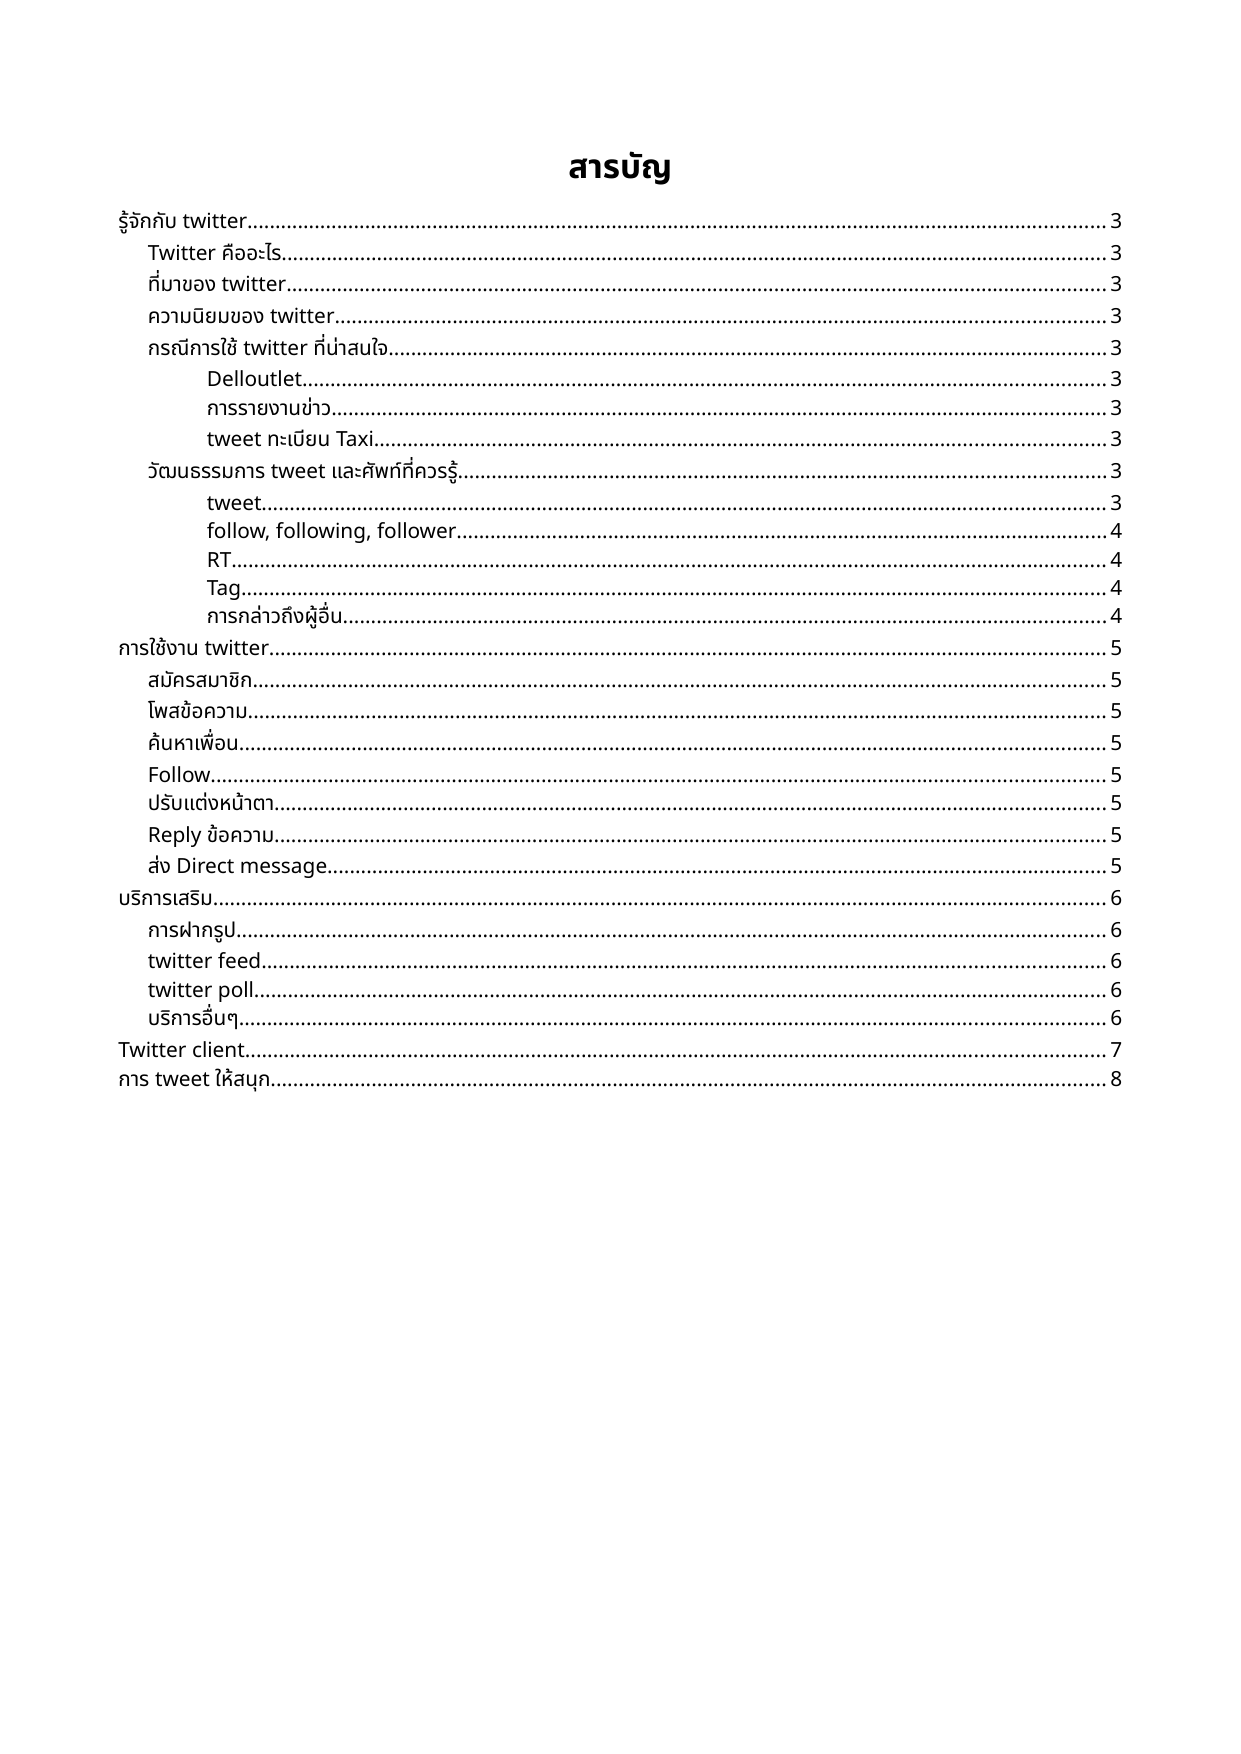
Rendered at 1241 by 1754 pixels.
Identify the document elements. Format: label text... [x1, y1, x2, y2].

text Tag 4 [207, 573, 1122, 602]
text ที่มาของ twitter 3 [148, 269, 1122, 301]
text บริการอื่นๆ 6 [148, 1003, 1122, 1035]
text ค้นหาเพื่อน 5 [148, 728, 1122, 760]
text รู้จักกับ twitter 3 [118, 206, 1122, 238]
text กรณีการใช้ twitter ที่น่าสนใจ 3 [148, 333, 1122, 364]
text ความนิยมของ twitter 3 [148, 301, 1122, 333]
text ส่ง Direct message 5 [148, 852, 1122, 883]
text tweet ทะเบียน Taxi 3 [207, 424, 1122, 456]
subtitle สารบัญ [118, 143, 1122, 193]
text Twitter คืออะไร 3 [148, 238, 1122, 269]
text การรายงานข่าว 3 [207, 393, 1122, 424]
text วัฒนธรรมการ tweet และศัพท์ที่ควรรู้ 3 [148, 456, 1122, 488]
text Delloutlet 3 [207, 364, 1122, 393]
text บริการเสริม 6 [118, 883, 1122, 915]
text tweet 3 [207, 488, 1122, 516]
text RT 4 [207, 545, 1122, 573]
text การกล่าวถึงผู้อื่น 4 [207, 602, 1122, 633]
text Reply ข้อความ 5 [148, 820, 1122, 852]
text Twitter client 7 [118, 1035, 1122, 1064]
text twitter poll 6 [148, 975, 1122, 1003]
text ปรับแต่งหน้าตา 5 [148, 788, 1122, 820]
text การ tweet ให้สนุก 8 [118, 1064, 1122, 1095]
text Follow 5 [148, 760, 1122, 788]
text โพสข้อความ 5 [148, 697, 1122, 728]
text การฝากรูป 6 [148, 915, 1122, 947]
text twitter feed 6 [148, 947, 1122, 975]
text follow, following, follower 4 [207, 516, 1122, 545]
text การใช้งาน twitter 5 [118, 633, 1122, 665]
text สมัครสมาชิก 5 [148, 665, 1122, 697]
